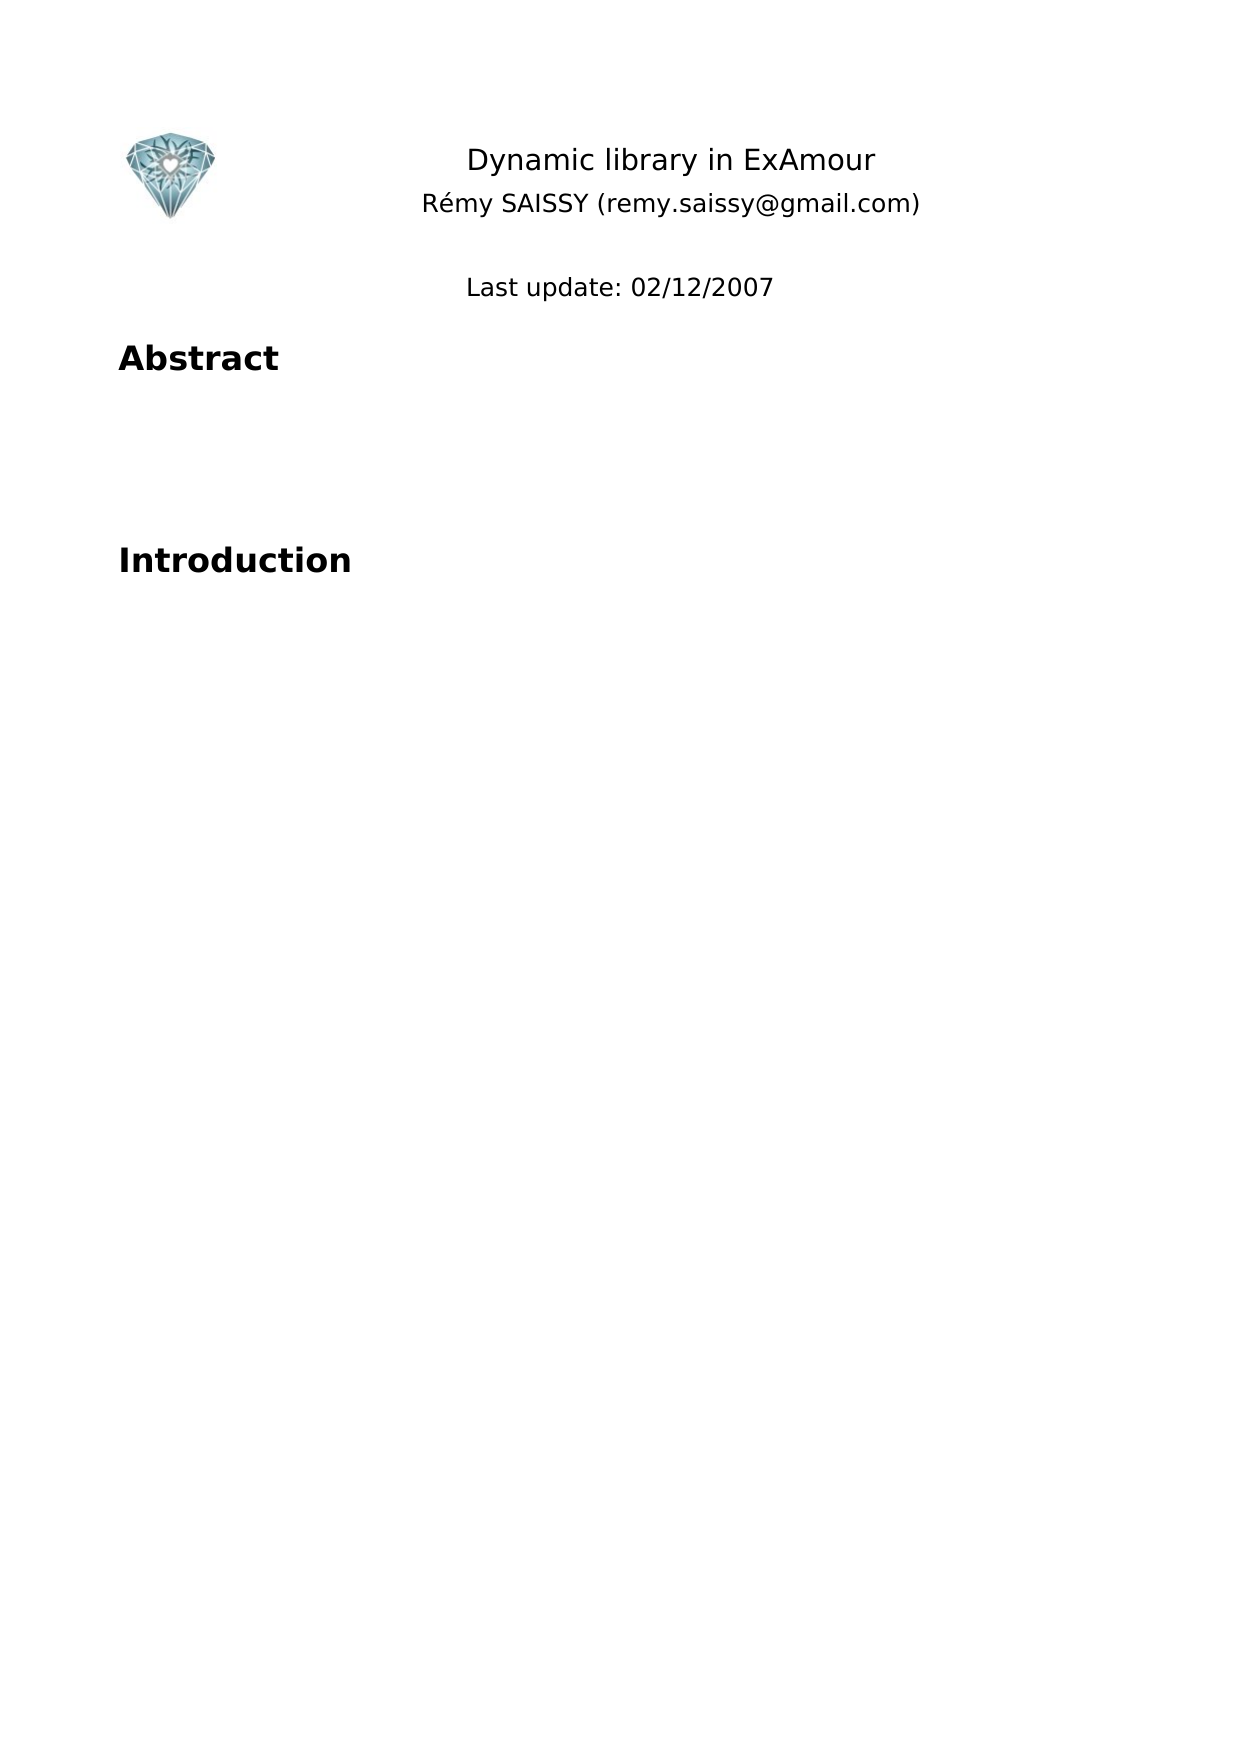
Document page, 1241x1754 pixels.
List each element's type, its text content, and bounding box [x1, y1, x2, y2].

subtitle Introduction [118, 541, 1122, 580]
subtitle Dynamic library in ExAmour [220, 143, 1122, 177]
subtitle Abstract [118, 339, 1122, 379]
picture [120, 127, 220, 228]
text Last update: 02/12/2007 [118, 273, 1122, 302]
text Rémy SAISSY (remy.saissy@gmail.com) [220, 189, 1122, 219]
